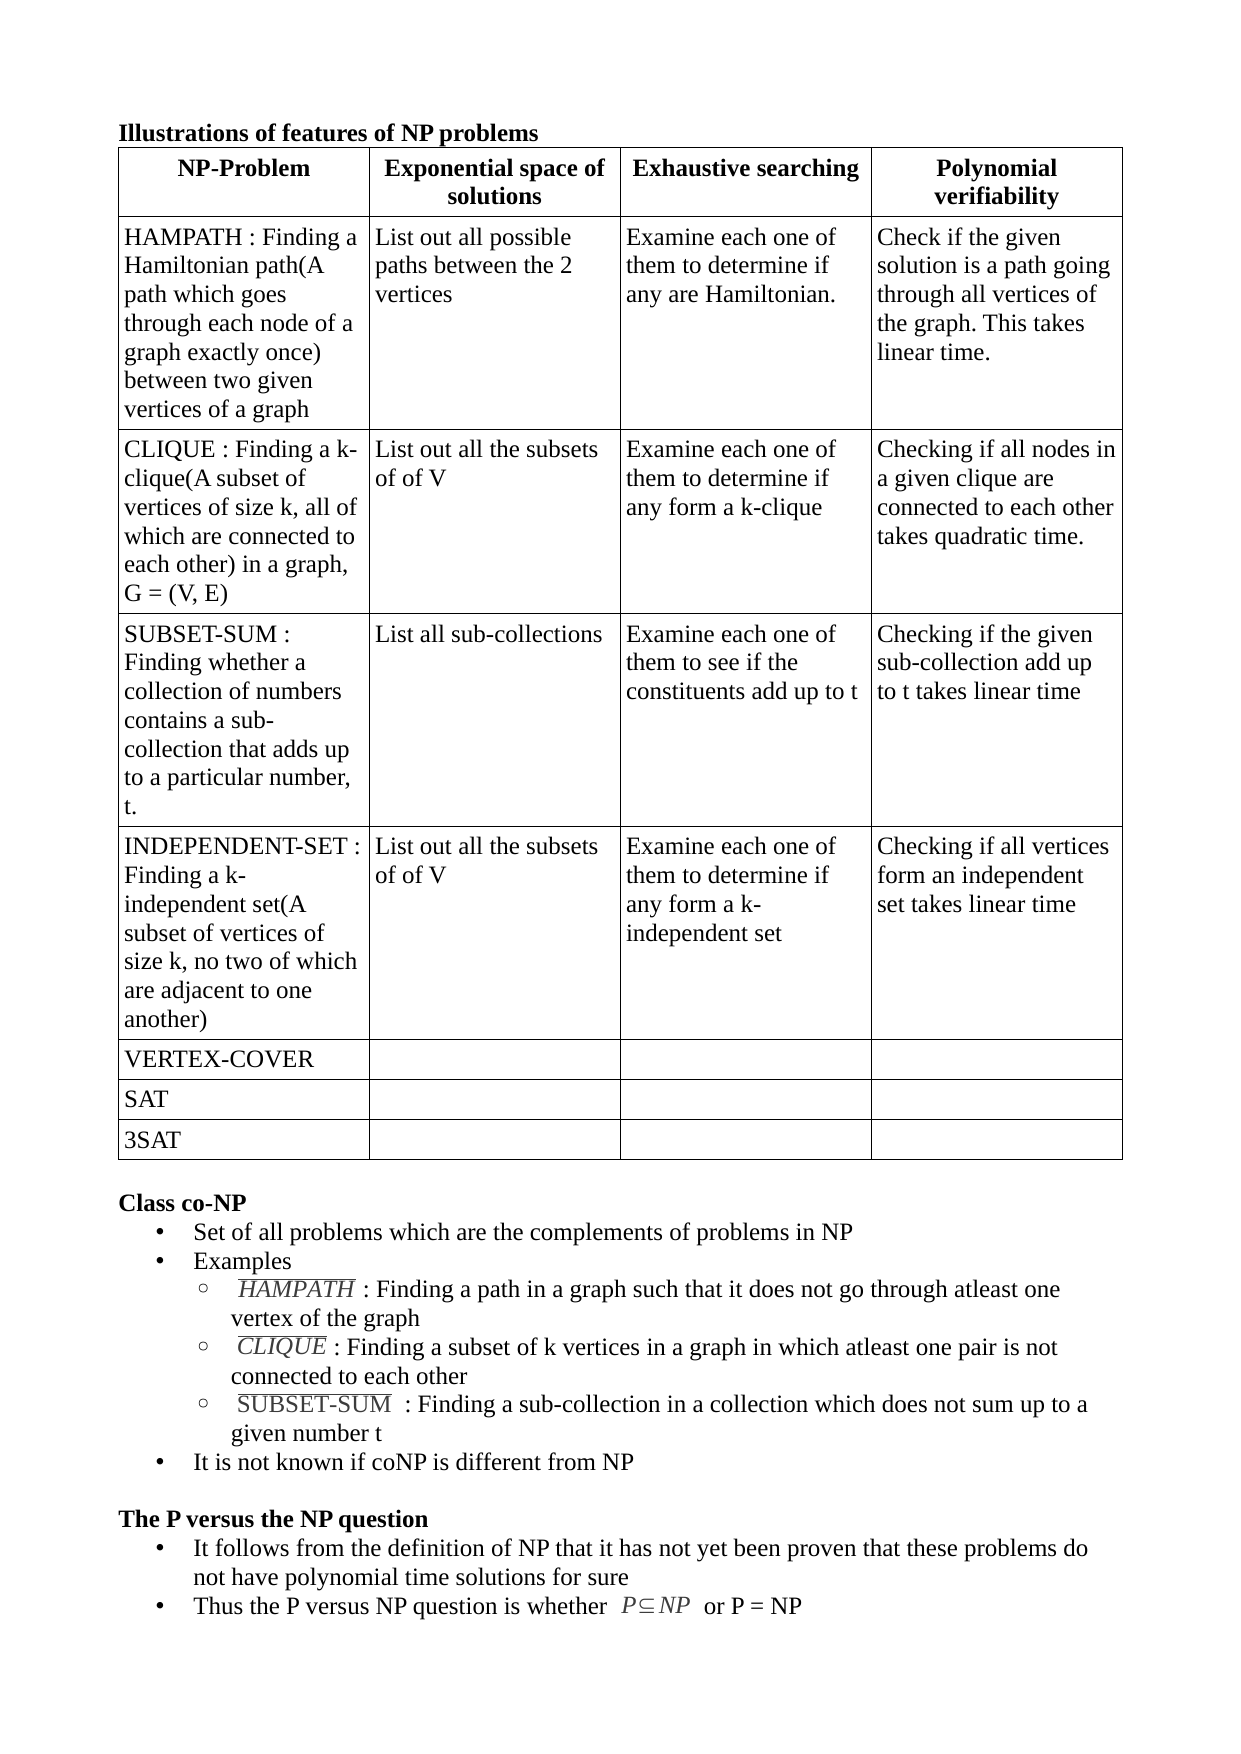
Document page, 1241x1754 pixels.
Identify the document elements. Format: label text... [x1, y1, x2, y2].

list Set of all problems which are the complements of problems in NP [156, 1217, 1122, 1246]
table_header Exhaustive searching [621, 148, 871, 216]
table_cell [370, 1080, 620, 1119]
table_cell VERTEX-COVER [119, 1040, 369, 1079]
table_header NP-Problem [119, 148, 369, 216]
list Thus the P versus NP question is whether or P = NP [156, 1591, 1122, 1619]
table_cell INDEPENDENT-SET : Finding a k-independent set(A subset of vertices of size k, no two of which are adjacent to one another) [119, 827, 369, 1038]
table_cell [872, 1040, 1122, 1079]
table_cell Checking if all vertices form an independent set takes linear time [872, 827, 1122, 1038]
table_cell [872, 1080, 1122, 1119]
table_cell Examine each one of them to determine if any form a k-independent set [621, 827, 871, 1038]
table_cell [370, 1040, 620, 1079]
table_header Polynomial verifiability [872, 148, 1122, 216]
table_cell List all sub-collections [370, 614, 620, 826]
table_cell CLIQUE : Finding a k-clique(A subset of vertices of size k, all of which are connected to each other) in a graph, G = (V, E) [119, 430, 369, 613]
table_cell Checking if all nodes in a given clique are connected to each other takes quadratic time. [872, 430, 1122, 613]
list : Finding a subset of k vertices in a graph in which atleast one pair is not connected to each other [193, 1332, 1122, 1389]
table_cell SAT [119, 1080, 369, 1119]
list Examples [156, 1246, 1122, 1274]
table_cell SUBSET-SUM : Finding whether a collection of numbers contains a sub-collection that adds up to a particular number, t. [119, 614, 369, 826]
table_header Exponential space of solutions [370, 148, 620, 216]
list : Finding a path in a graph such that it does not go through atleast one vertex of the graph [193, 1274, 1122, 1332]
table_cell Examine each one of them to determine if any form a k-clique [621, 430, 871, 613]
table_cell 3SAT [119, 1120, 369, 1159]
text Class co-NP [118, 1188, 1122, 1217]
table_cell [621, 1080, 871, 1119]
table_cell [370, 1120, 620, 1159]
table_cell [872, 1120, 1122, 1159]
table_cell [621, 1120, 871, 1159]
table_cell HAMPATH : Finding a Hamiltonian path(A path which goes through each node of a graph exactly once) between two given vertices of a graph [119, 217, 369, 429]
list It is not known if coNP is different from NP [156, 1447, 1122, 1476]
list It follows from the definition of NP that it has not yet been proven that these problems do not have polynomial time solutions for sure [156, 1533, 1122, 1591]
text The P versus the NP question [118, 1504, 1122, 1533]
table_cell Examine each one of them to determine if any are Hamiltonian. [621, 217, 871, 429]
table_cell List out all the subsets of of V [370, 827, 620, 1038]
text Illustrations of features of NP problems [118, 118, 1122, 147]
table_cell [621, 1040, 871, 1079]
table_cell Check if the given solution is a path going through all vertices of the graph. This takes linear time. [872, 217, 1122, 429]
list : Finding a sub-collection in a collection which does not sum up to a given number t [193, 1389, 1122, 1447]
table_cell Examine each one of them to see if the constituents add up to t [621, 614, 871, 826]
table_cell List out all the subsets of of V [370, 430, 620, 613]
table_cell List out all possible paths between the 2 vertices [370, 217, 620, 429]
table_cell Checking if the given sub-collection add up to t takes linear time [872, 614, 1122, 826]
